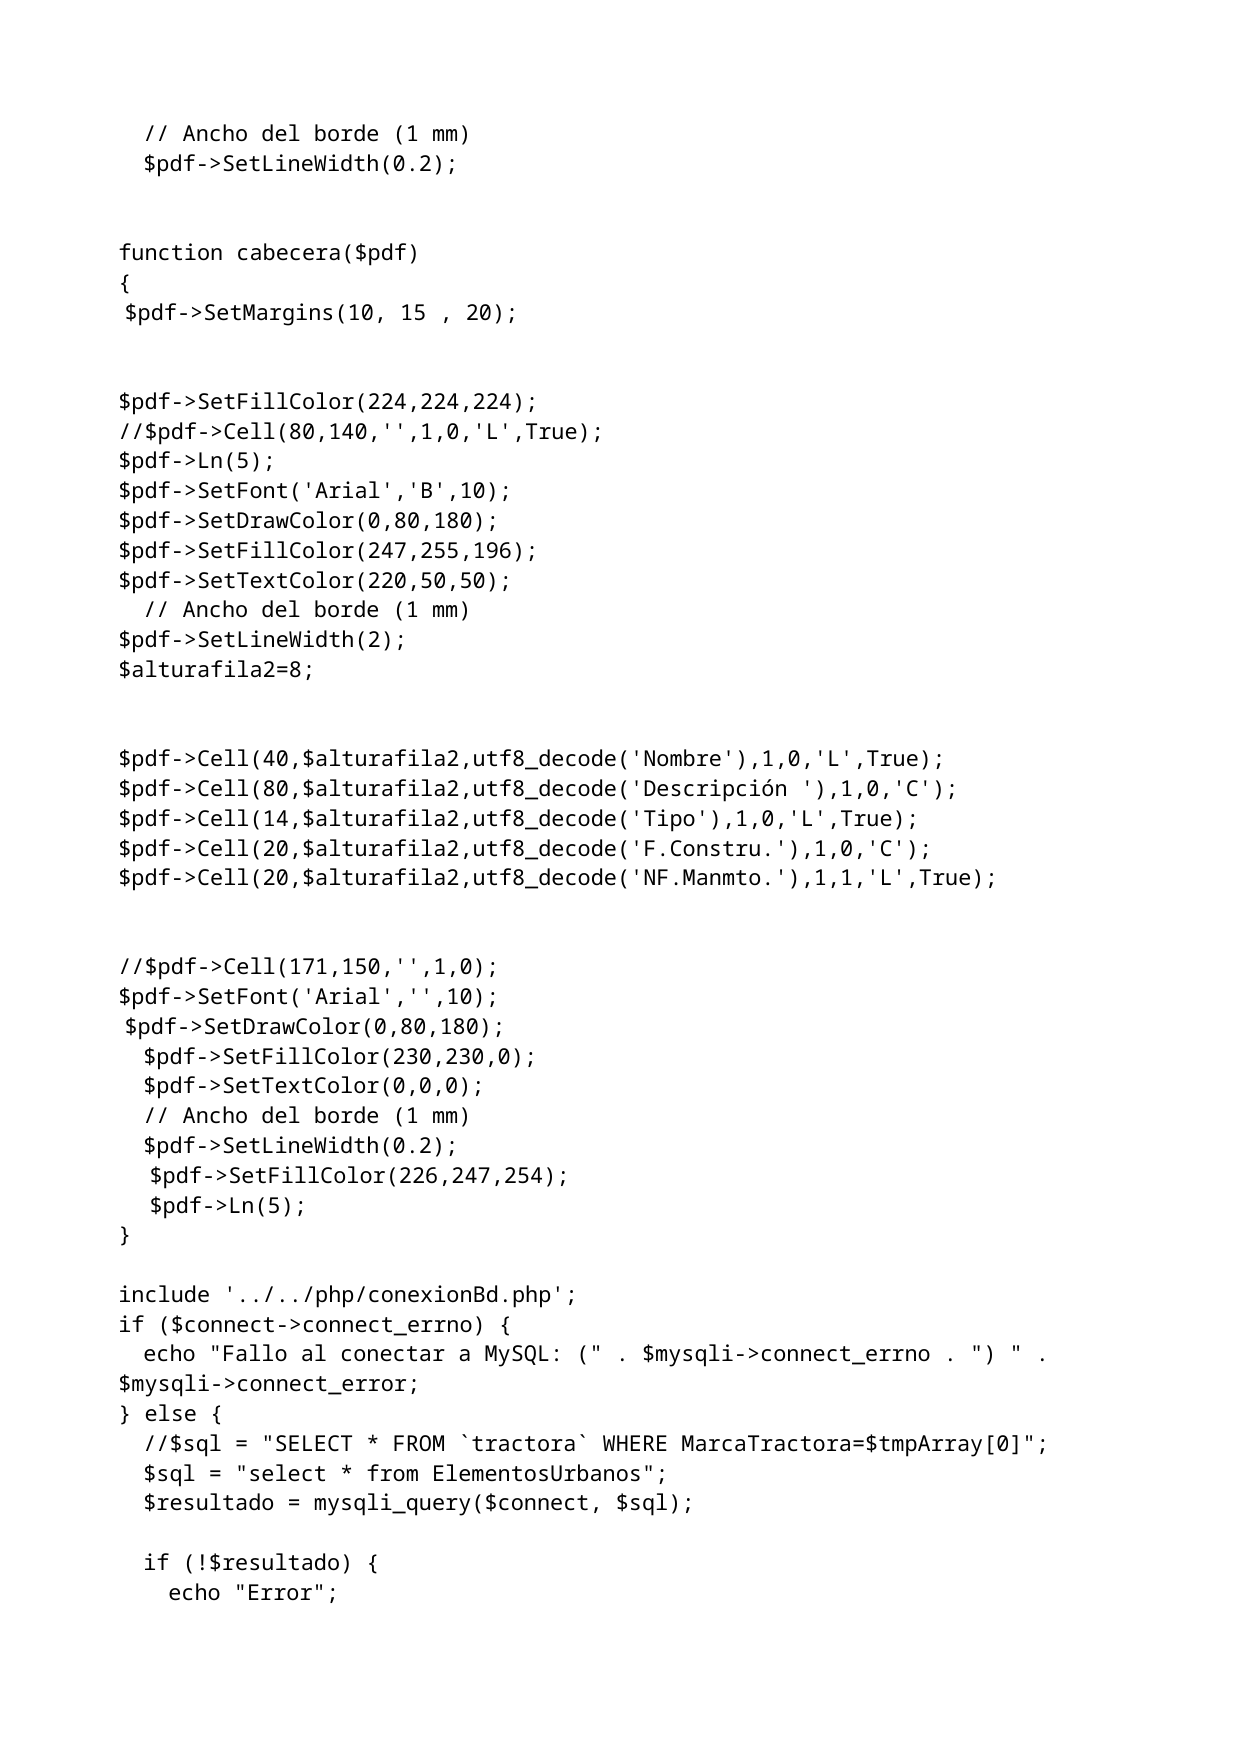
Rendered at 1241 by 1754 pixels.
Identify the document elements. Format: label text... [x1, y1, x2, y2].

text echo "Error"; [118, 1577, 1122, 1606]
text if (!$resultado) { [118, 1547, 1122, 1577]
text if ($connect->connect_errno) { [118, 1309, 1122, 1338]
text $pdf->SetTextColor(220,50,50); [118, 564, 1122, 594]
text include '../../php/conexionBd.php'; [118, 1279, 1122, 1309]
text // Ancho del borde (1 mm) [118, 594, 1122, 624]
text $pdf->SetTextColor(0,0,0); [118, 1070, 1122, 1100]
text //$sql = "SELECT * FROM `tractora` WHERE MarcaTractora=$tmpArray[0]"; [118, 1428, 1122, 1458]
text $pdf->SetFillColor(247,255,196); [118, 535, 1122, 564]
text { [118, 267, 1122, 297]
text //$pdf->Cell(171,150,'',1,0); [118, 951, 1122, 981]
text $pdf->SetFont('Arial','',10); [118, 981, 1122, 1011]
text $pdf->SetLineWidth(0.2); [118, 148, 1122, 178]
text $pdf->Ln(5); [118, 1189, 1122, 1219]
text $pdf->Cell(40,$alturafila2,utf8_decode('Nombre'),1,0,'L',True); [118, 743, 1122, 773]
text $resultado = mysqli_query($connect, $sql); [118, 1487, 1122, 1517]
text $pdf->Cell(20,$alturafila2,utf8_decode('F.Constru.'),1,0,'C'); [118, 832, 1122, 862]
text $pdf->Cell(80,$alturafila2,utf8_decode('Descripción '),1,0,'C'); [118, 773, 1122, 803]
text $pdf->Cell(20,$alturafila2,utf8_decode('NF.Manmto.'),1,1,'L',True); [118, 862, 1122, 892]
text $pdf->SetFillColor(226,247,254); [118, 1160, 1122, 1189]
text $sql = "select * from ElementosUrbanos"; [118, 1458, 1122, 1487]
text $pdf->SetDrawColor(0,80,180); [118, 505, 1122, 535]
text $pdf->SetFont('Arial','B',10); [118, 475, 1122, 505]
text // Ancho del borde (1 mm) [118, 118, 1122, 148]
text //$pdf->Cell(80,140,'',1,0,'L',True); [118, 416, 1122, 445]
text function cabecera($pdf) [118, 237, 1122, 267]
text echo "Fallo al conectar a MySQL: (" . $mysqli->connect_errno . ") " . $mysqli->connect_error; [118, 1338, 1122, 1398]
text $pdf->SetLineWidth(2); [118, 624, 1122, 654]
text $pdf->Cell(14,$alturafila2,utf8_decode('Tipo'),1,0,'L',True); [118, 803, 1122, 832]
text } [118, 1219, 1122, 1249]
text $alturafila2=8; [118, 654, 1122, 684]
text // Ancho del borde (1 mm) [118, 1100, 1122, 1130]
text $pdf->SetMargins(10, 15 , 20); [118, 297, 1122, 326]
text $pdf->SetFillColor(230,230,0); [118, 1041, 1122, 1070]
text $pdf->Ln(5); [118, 445, 1122, 475]
text } else { [118, 1398, 1122, 1428]
text $pdf->SetLineWidth(0.2); [118, 1130, 1122, 1160]
text $pdf->SetFillColor(224,224,224); [118, 386, 1122, 416]
text $pdf->SetDrawColor(0,80,180); [118, 1011, 1122, 1041]
